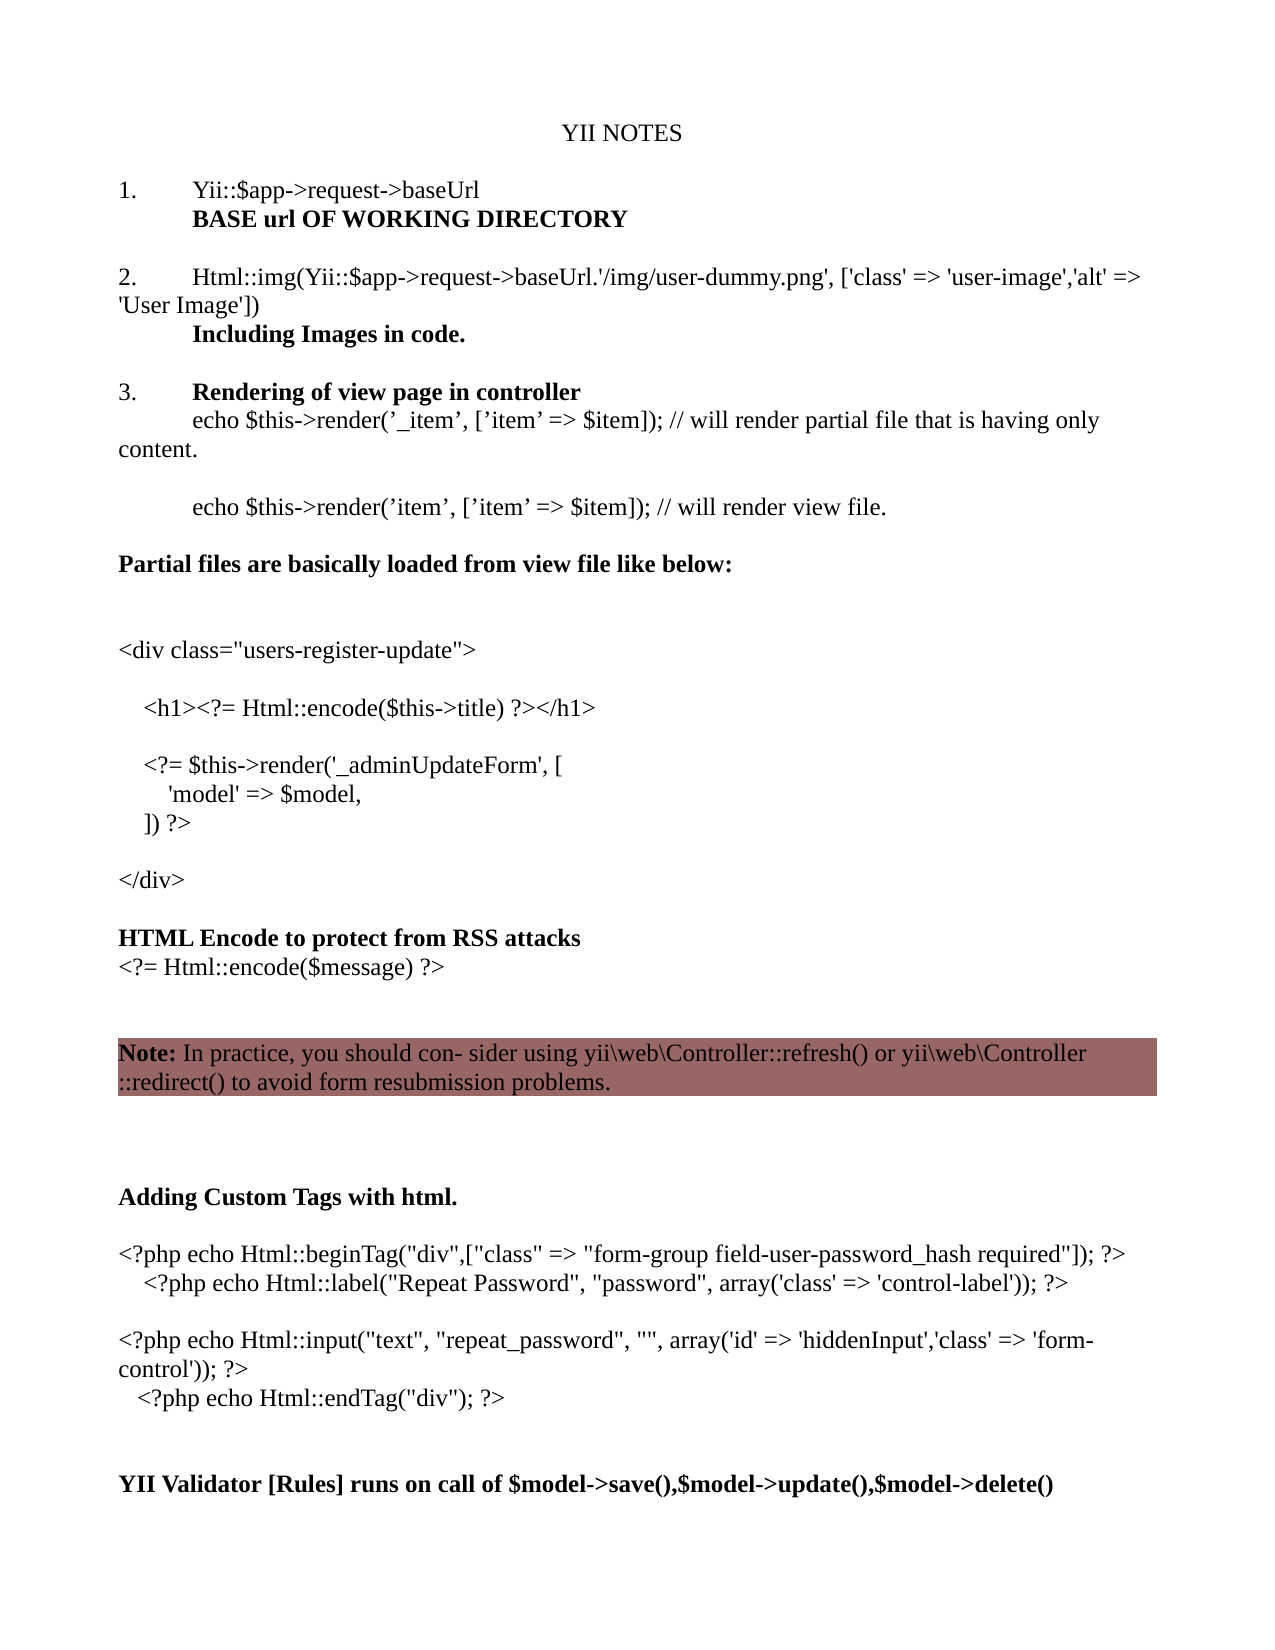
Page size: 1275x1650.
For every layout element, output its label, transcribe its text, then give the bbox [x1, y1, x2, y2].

text YII NOTES [118, 118, 1157, 147]
text Adding Custom Tags with html. [118, 1182, 1157, 1211]
text <?php echo Html::label("Repeat Password", "password", array('class' => 'control-label')); ?> [118, 1268, 1157, 1297]
text <?php echo Html::endTag("div"); ?> [118, 1383, 1157, 1412]
text HTML Encode to protect from RSS attacks [118, 923, 1157, 952]
text <div class="users-register-update"> [118, 636, 1157, 664]
text <?= Html::encode($message) ?> [118, 952, 1157, 981]
text 3. Rendering of view page in controller [118, 377, 1157, 406]
text 2. Html::img(Yii::$app->request->baseUrl.'/img/user-dummy.png', ['class' => 'user-image','alt' => 'User Image']) [118, 262, 1157, 319]
text 1. Yii::$app->request->baseUrl [118, 176, 1157, 204]
text <?= $this->render('_adminUpdateForm', [ [118, 751, 1157, 779]
text YII Validator [Rules] runs on call of $model->save(),$model->update(),$model->delete() [118, 1469, 1157, 1498]
text <?php echo Html::beginTag("div",["class" => "form-group field-user-password_hash required"]); ?> [118, 1239, 1157, 1268]
text BASE url OF WORKING DIRECTORY [118, 204, 1157, 233]
text ::redirect() to avoid form resubmission problems. [118, 1067, 1157, 1096]
text Including Images in code. [118, 319, 1157, 348]
text Note: In practice, you should con- sider using yii\web\Controller::refresh() or yii\web\Controller [118, 1038, 1157, 1067]
text echo $this->render(’item’, [’item’ => $item]); // will render view file. [118, 492, 1157, 521]
text </div> [118, 866, 1157, 894]
text <?php echo Html::input("text", "repeat_password", "", array('id' => 'hiddenInput','class' => 'form-control')); ?> [118, 1326, 1157, 1383]
text <h1><?= Html::encode($this->title) ?></h1> [118, 693, 1157, 722]
text echo $this->render(’_item’, [’item’ => $item]); // will render partial file that is having only content. [118, 406, 1157, 463]
text Partial files are basically loaded from view file like below: [118, 549, 1157, 578]
text 'model' => $model, [118, 779, 1157, 808]
text ]) ?> [118, 808, 1157, 837]
